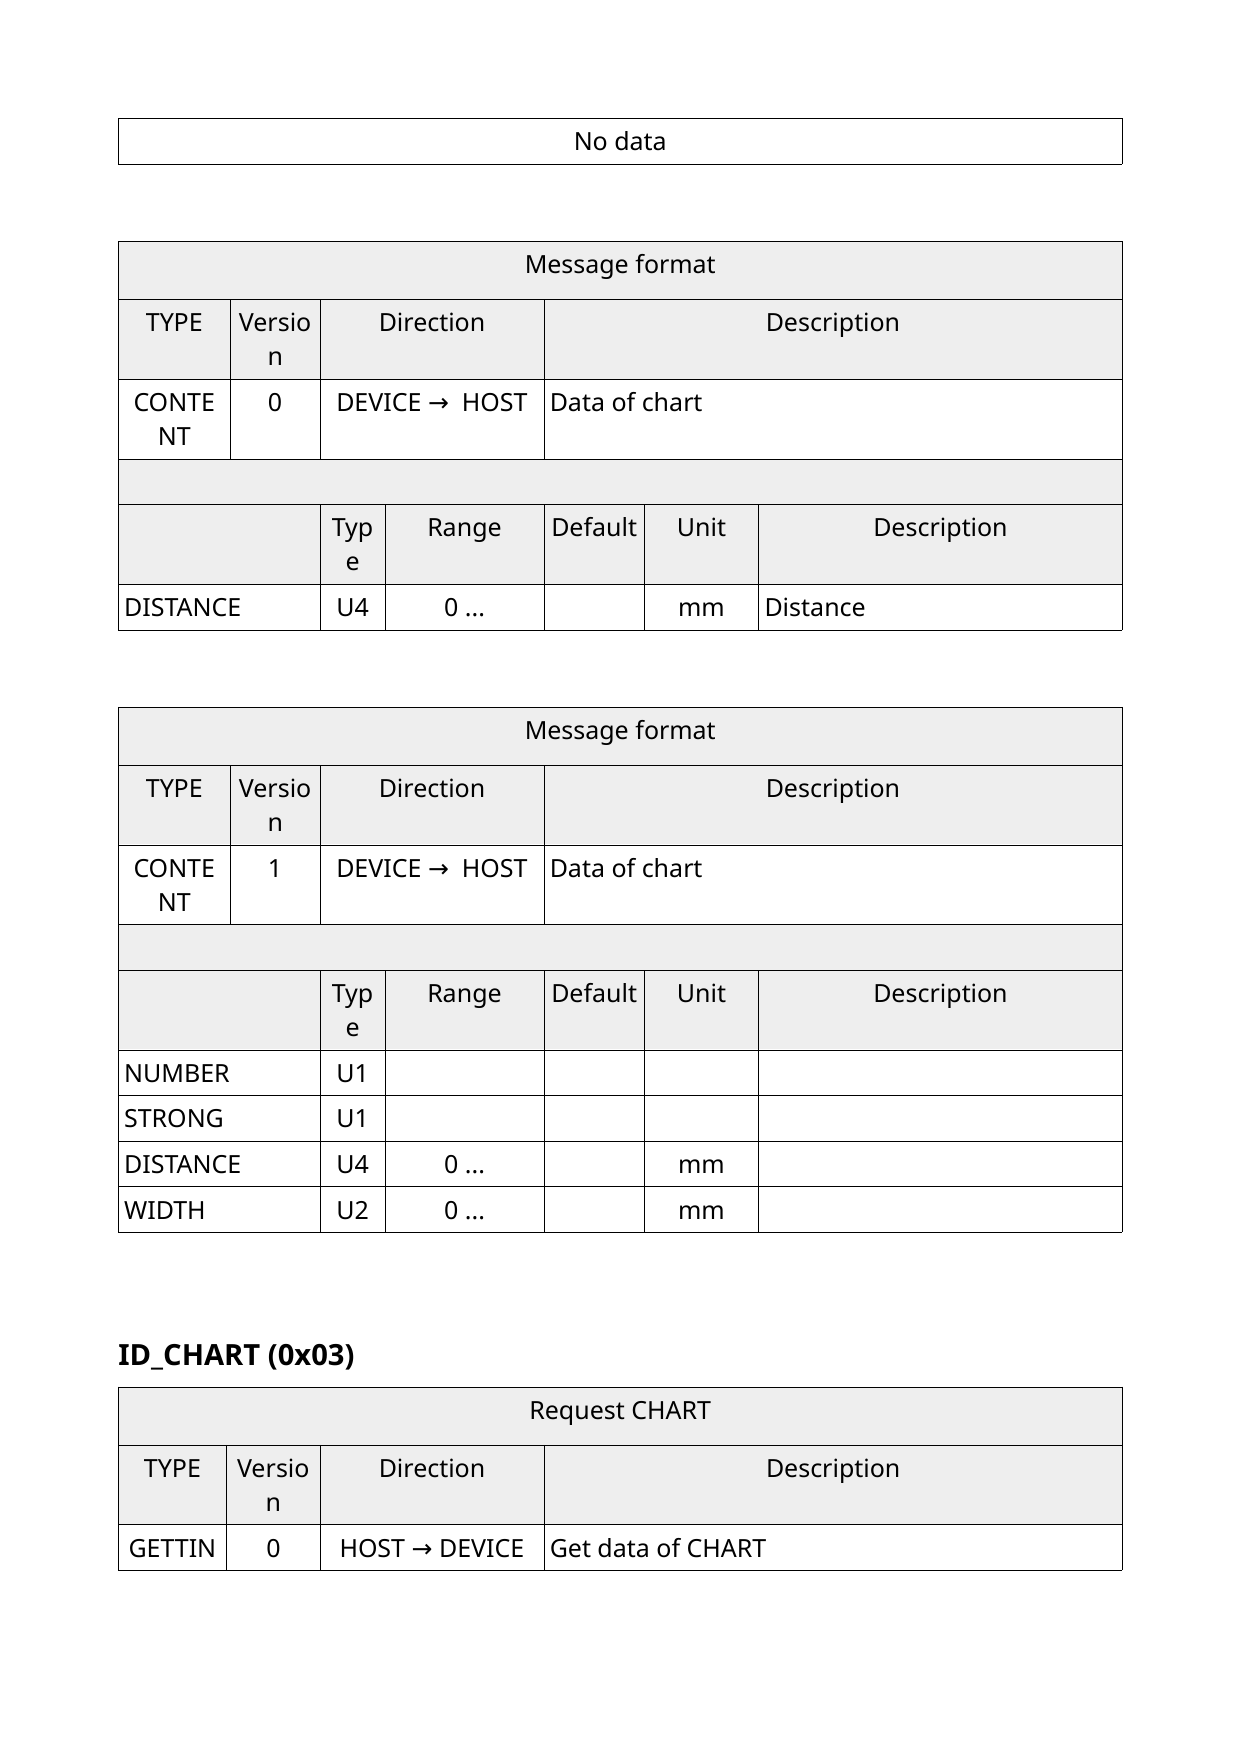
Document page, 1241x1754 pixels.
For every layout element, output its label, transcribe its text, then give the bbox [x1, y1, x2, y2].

table_cell Range [386, 971, 544, 1049]
table_cell Description [759, 971, 1122, 1049]
table_cell U4 [321, 585, 385, 629]
table_cell mm [645, 1187, 758, 1232]
table_cell Range [386, 505, 544, 584]
table_cell WIDTH [119, 1187, 320, 1232]
table_cell [386, 1096, 544, 1141]
table_cell DEVICE → HOST [321, 846, 544, 924]
table_cell [545, 1187, 644, 1232]
table_header Message format [119, 242, 1122, 299]
table_cell Description [759, 505, 1122, 584]
table_cell NUMBER [119, 1051, 320, 1095]
table_cell 0 ... [386, 585, 544, 629]
table_cell Version [231, 300, 320, 379]
table_cell [545, 1051, 644, 1095]
table_cell Data of chart [545, 846, 1122, 924]
table_cell TYPE [119, 766, 230, 844]
table_cell Version [227, 1446, 320, 1524]
table_cell [119, 505, 320, 584]
table_cell Description [545, 1446, 1122, 1524]
table_cell U1 [321, 1051, 385, 1095]
table_cell DEVICE → HOST [321, 380, 544, 458]
table_cell 0 [231, 380, 320, 458]
table_cell Distance [759, 585, 1122, 629]
subtitle ID_CHART (0x03) [118, 1334, 1122, 1374]
table_cell Direction [321, 766, 544, 844]
table_cell [119, 460, 1122, 504]
table_cell [386, 1051, 544, 1095]
table_header Message format [119, 708, 1122, 765]
table_cell [119, 971, 320, 1049]
table_cell Direction [321, 1446, 544, 1524]
table_cell [759, 1142, 1122, 1186]
table_cell U2 [321, 1187, 385, 1232]
table_cell 0 ... [386, 1187, 544, 1232]
table_cell No data [119, 119, 1122, 164]
table_cell Type [321, 971, 385, 1049]
table_cell Data of chart [545, 380, 1122, 458]
table_cell [759, 1187, 1122, 1232]
table_cell TYPE [119, 1446, 226, 1524]
table_cell 1 [231, 846, 320, 924]
table_cell Unit [645, 505, 758, 584]
table_cell [545, 1142, 644, 1186]
table_cell [645, 1051, 758, 1095]
table_cell Type [321, 505, 385, 584]
table_cell STRONG [119, 1096, 320, 1141]
table_cell [545, 1096, 644, 1141]
table_cell [645, 1096, 758, 1141]
table_header Request CHART [119, 1388, 1122, 1445]
table_cell CONTENT [119, 846, 230, 924]
table_cell Unit [645, 971, 758, 1049]
table_cell Direction [321, 300, 544, 379]
table_cell GETTIN [119, 1525, 226, 1570]
table_cell Default [545, 505, 644, 584]
table_cell DISTANCE [119, 1142, 320, 1186]
table_cell HOST → DEVICE [321, 1525, 544, 1570]
table_cell [759, 1051, 1122, 1095]
table_cell Description [545, 300, 1122, 379]
table_cell TYPE [119, 300, 230, 379]
table_cell U4 [321, 1142, 385, 1186]
table_cell DISTANCE [119, 585, 320, 629]
table_cell U1 [321, 1096, 385, 1141]
table_cell [545, 585, 644, 629]
table_cell [759, 1096, 1122, 1141]
table_cell mm [645, 585, 758, 629]
table_cell 0 [227, 1525, 320, 1570]
table_cell Get data of CHART [545, 1525, 1122, 1570]
table_cell 0 ... [386, 1142, 544, 1186]
table_cell CONTENT [119, 380, 230, 458]
table_cell Version [231, 766, 320, 844]
table_cell Default [545, 971, 644, 1049]
table_cell mm [645, 1142, 758, 1186]
table_cell [119, 925, 1122, 970]
table_cell Description [545, 766, 1122, 844]
